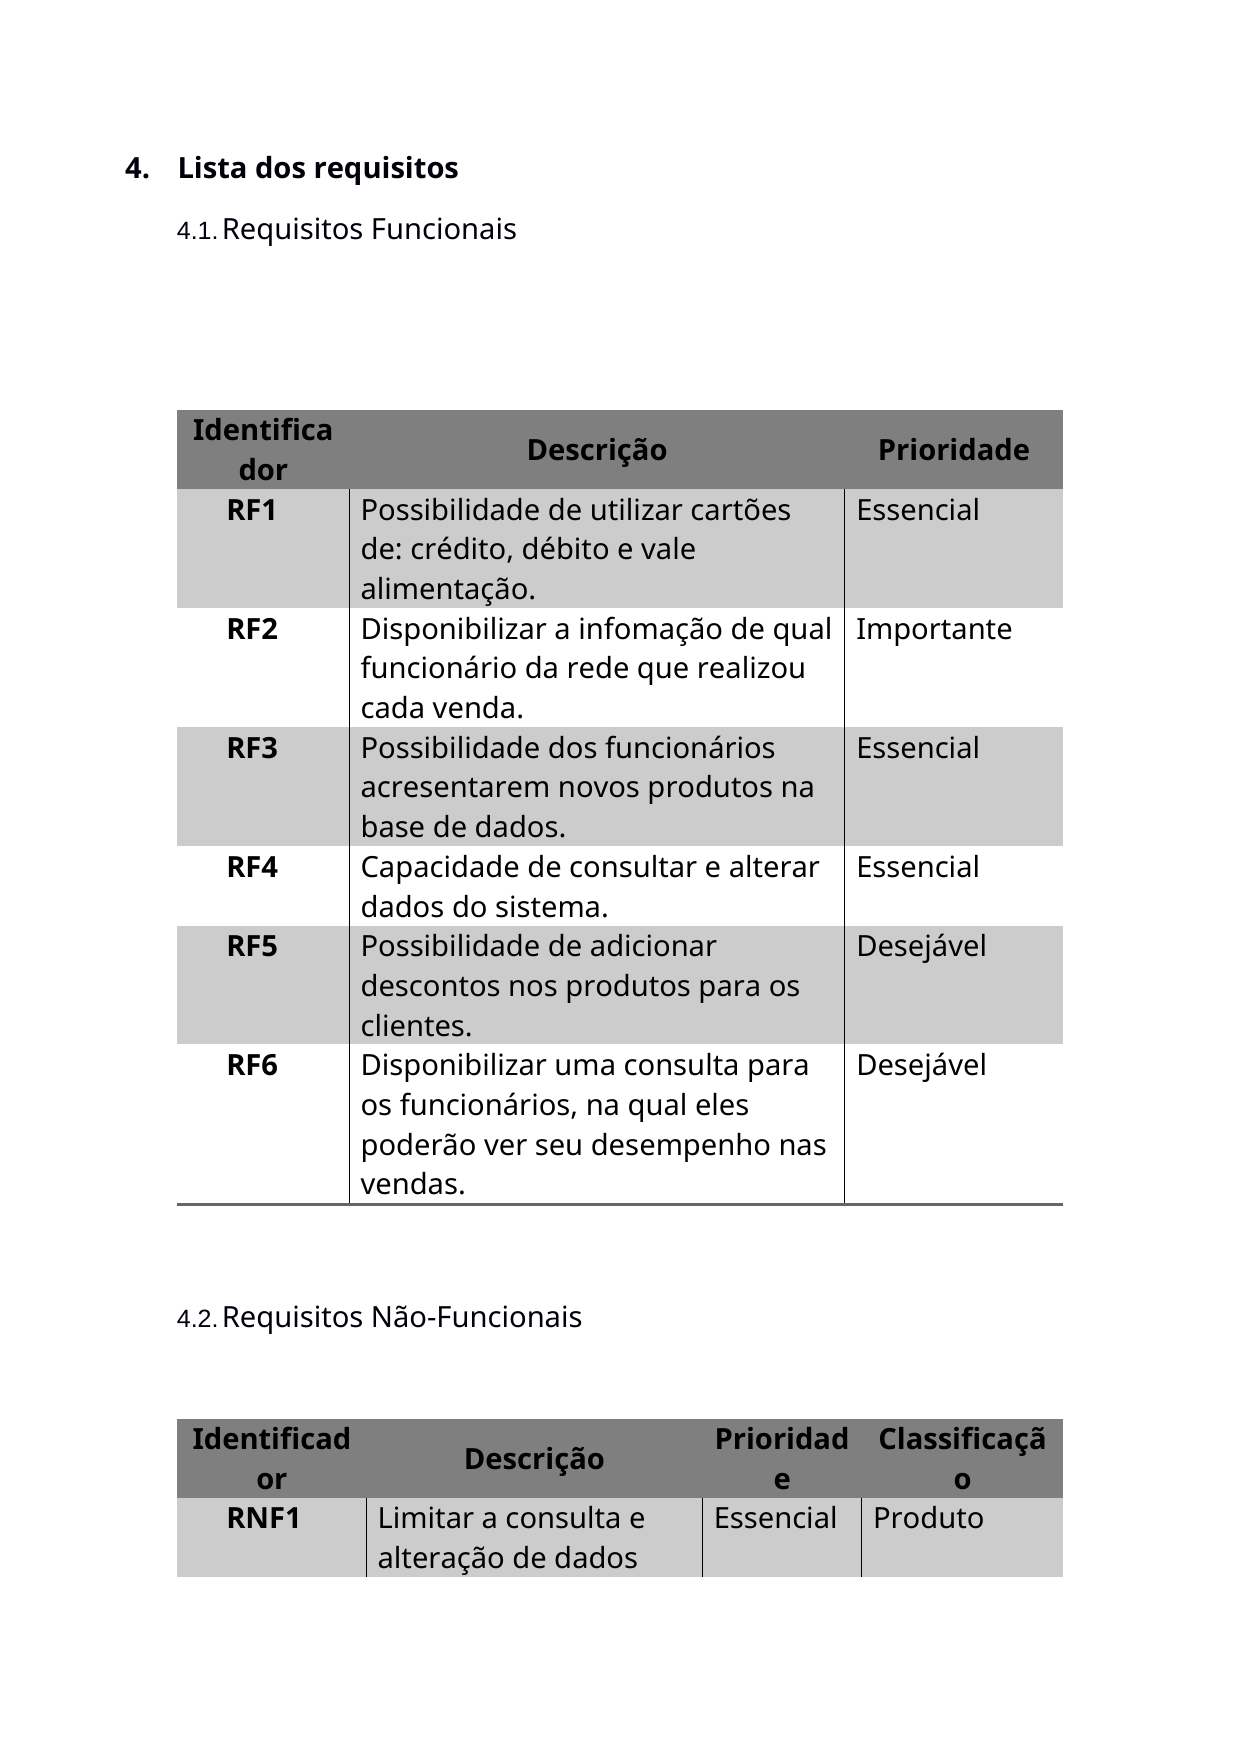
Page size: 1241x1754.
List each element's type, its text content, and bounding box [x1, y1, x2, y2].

table_header Descrição [366, 1419, 702, 1498]
table_cell [177, 727, 349, 846]
table_cell Essencial [845, 846, 1063, 926]
table_header Prioridade [702, 1419, 862, 1498]
table_header Identificador [177, 1419, 366, 1498]
table_cell [177, 926, 349, 1044]
subtitle Requisitos Funcionais [177, 208, 1063, 248]
table_cell Essencial [703, 1498, 861, 1577]
table_cell Possibilidade de utilizar cartões de: crédito, débito e vale alimentação. [350, 489, 844, 608]
table_cell Essencial [845, 727, 1063, 846]
table_header Classificação [862, 1419, 1063, 1498]
table_cell [177, 489, 349, 608]
table_cell [177, 1045, 349, 1203]
table_cell [177, 846, 349, 926]
table_cell Capacidade de consultar e alterar dados do sistema. [350, 846, 844, 926]
table_cell Disponibilizar a infomação de qual funcionário da rede que realizou cada venda. [350, 608, 844, 727]
table_cell Possibilidade dos funcionários acresentarem novos produtos na base de dados. [350, 727, 844, 846]
subtitle Lista dos requisitos [125, 148, 1063, 187]
table_cell Importante [845, 608, 1063, 727]
table_cell [177, 608, 349, 727]
table_cell Desejável [845, 926, 1063, 1044]
table_cell Disponibilizar uma consulta para os funcionários, na qual eles poderão ver seu desempenho nas vendas. [350, 1045, 844, 1203]
table_cell Possibilidade de adicionar descontos nos produtos para os clientes. [350, 926, 844, 1044]
table_cell Limitar a consulta e alteração de dados [367, 1498, 702, 1577]
table_header Identificador [177, 410, 349, 489]
table_header Descrição [349, 410, 845, 489]
table_header Prioridade [845, 410, 1063, 489]
table_cell [177, 1498, 366, 1577]
table_cell Essencial [845, 489, 1063, 608]
table_cell Produto [862, 1498, 1063, 1577]
table_cell Desejável [845, 1045, 1063, 1203]
subtitle Requisitos Não-Funcionais [177, 1296, 1063, 1336]
